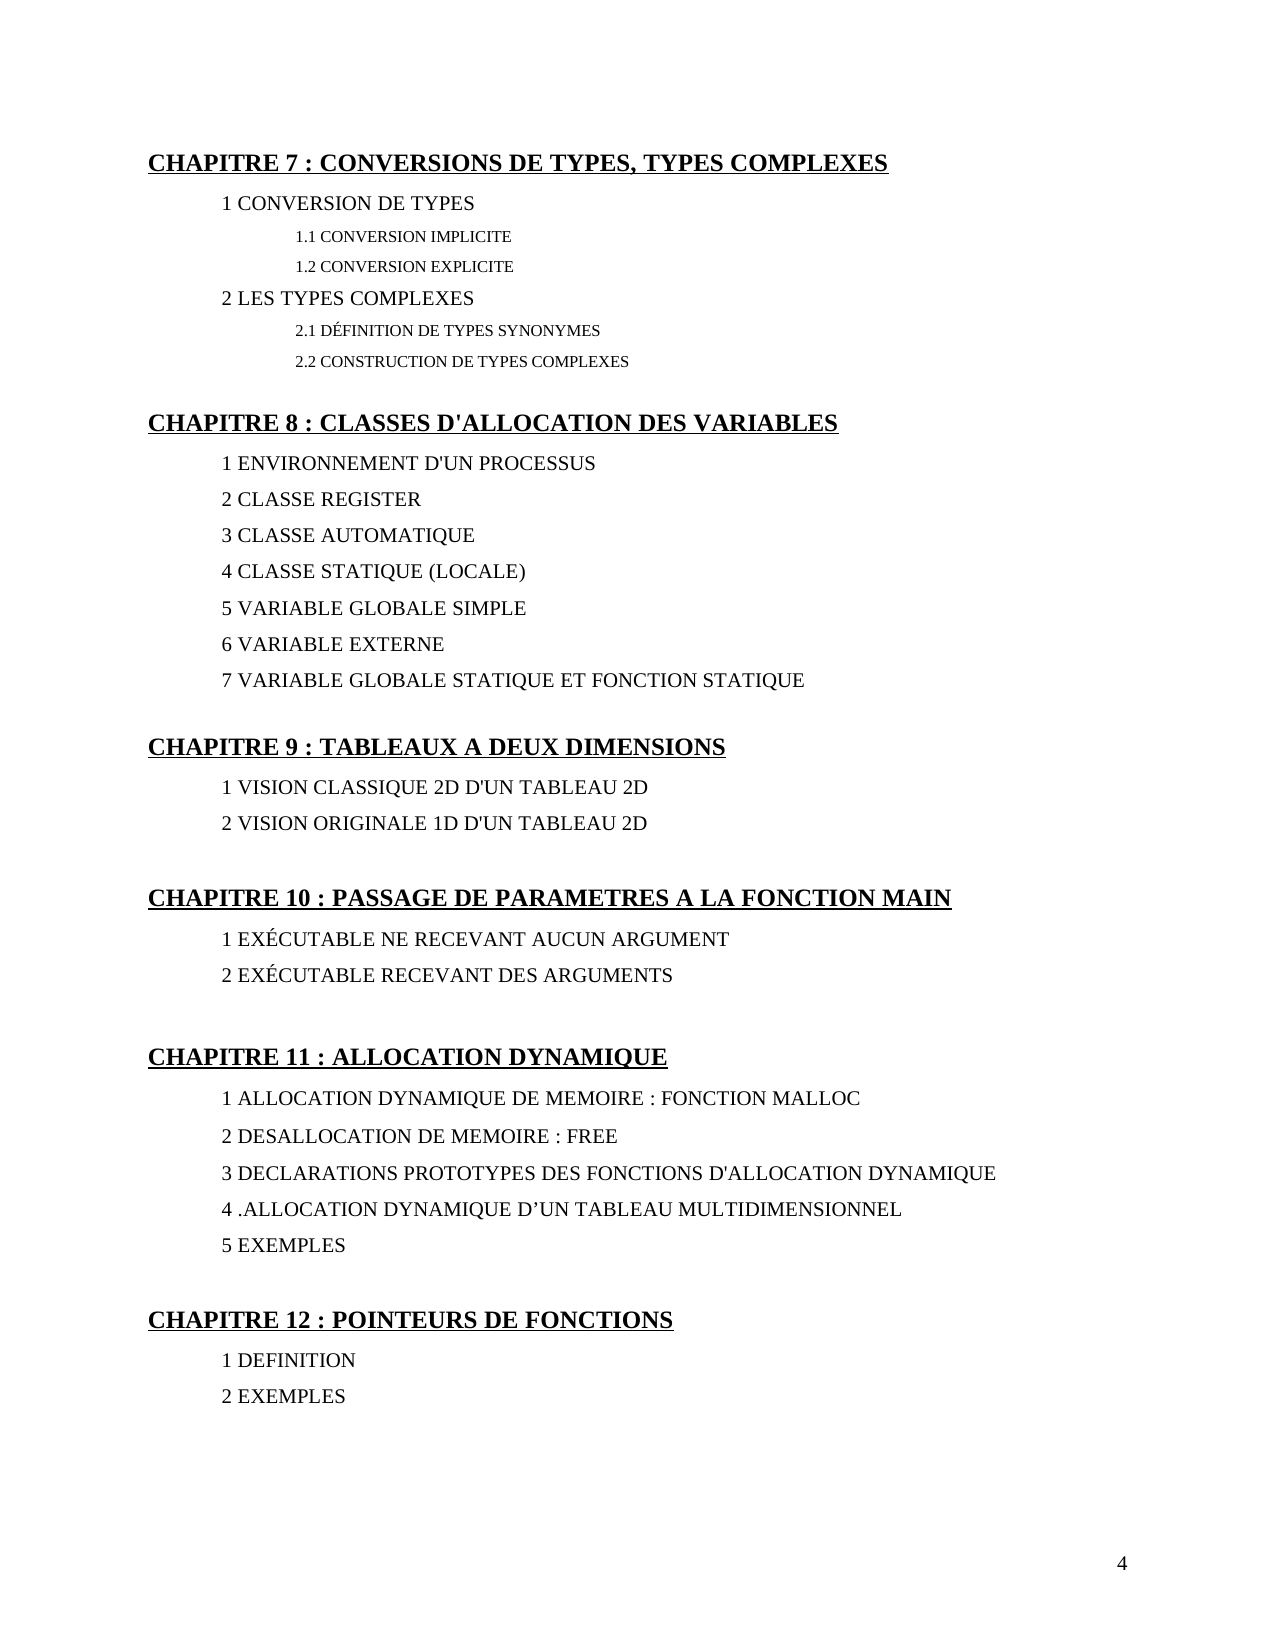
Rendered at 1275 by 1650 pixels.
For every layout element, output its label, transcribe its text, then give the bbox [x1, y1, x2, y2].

text 3 Classe automatique [221, 523, 1127, 547]
text 4 Classe statique (locale) [221, 559, 1127, 583]
text 2.2 Construction de types complexes [221, 352, 1127, 371]
text 4 .Allocation dynamique d’un tableau multidimensionneL [148, 1196, 1127, 1220]
text chapitre 12 : pointeurs de fonctions [148, 1304, 1127, 1333]
text 1 Exécutable ne recevant aucun argument [221, 927, 1127, 951]
list 1 VISION CLASSIQUE 2D D'UN TABLEAU 2D [221, 775, 1127, 799]
text 1 Allocation dynamique de mEmoire : fonction malloc [148, 1086, 1127, 1110]
text 1.2 Conversion explicite [221, 258, 1127, 276]
text chapitre 10 : PASSAGE DE PARAMETRES A LA FONCTION MAIN [148, 883, 1127, 912]
text 5 variable globale simple [221, 595, 1127, 619]
text 1 Environnement d'un processus [221, 451, 1127, 475]
text 6 Variable externe [221, 631, 1127, 656]
list 2 VISION ORIGINALE 1D D'UN TABLEAU 2D [221, 811, 1127, 835]
text 1.1 Conversion implicite [221, 227, 1127, 246]
text chapitre 8 : classes d'allocation DES VARIABLES [148, 408, 1127, 437]
text 1 Conversion de types [221, 191, 1127, 215]
text 5 EXEMPLES [148, 1232, 1127, 1256]
text 7 Variable globale statique et fonction statique [221, 667, 1127, 692]
text chapitre 7 : conversions de types, types complexes [148, 148, 1127, 177]
text 2 Les types complexes [221, 286, 1127, 309]
text 3 DECLARATIONS PROTOTYPES DES FONCTIONS D'ALLOCATION DYNAMIQUE [148, 1160, 1127, 1184]
text 1 DEFINITION [221, 1348, 1127, 1372]
text 2 Exécutable recevant des arguments [221, 963, 1127, 987]
text 2.1 Définition de types synonymes [221, 322, 1127, 340]
text chapitre 9 : TABLEAUX A DEUX DIMENSIONS [148, 731, 1127, 760]
text chapitre 11 : ALLOCATION DYNAMIQUE [148, 1042, 1127, 1071]
text 2 DEsallocation de mEmoire : free [148, 1124, 1127, 1148]
text 2 EXEMPLES [221, 1384, 1127, 1408]
text 2 Classe register [221, 487, 1127, 511]
